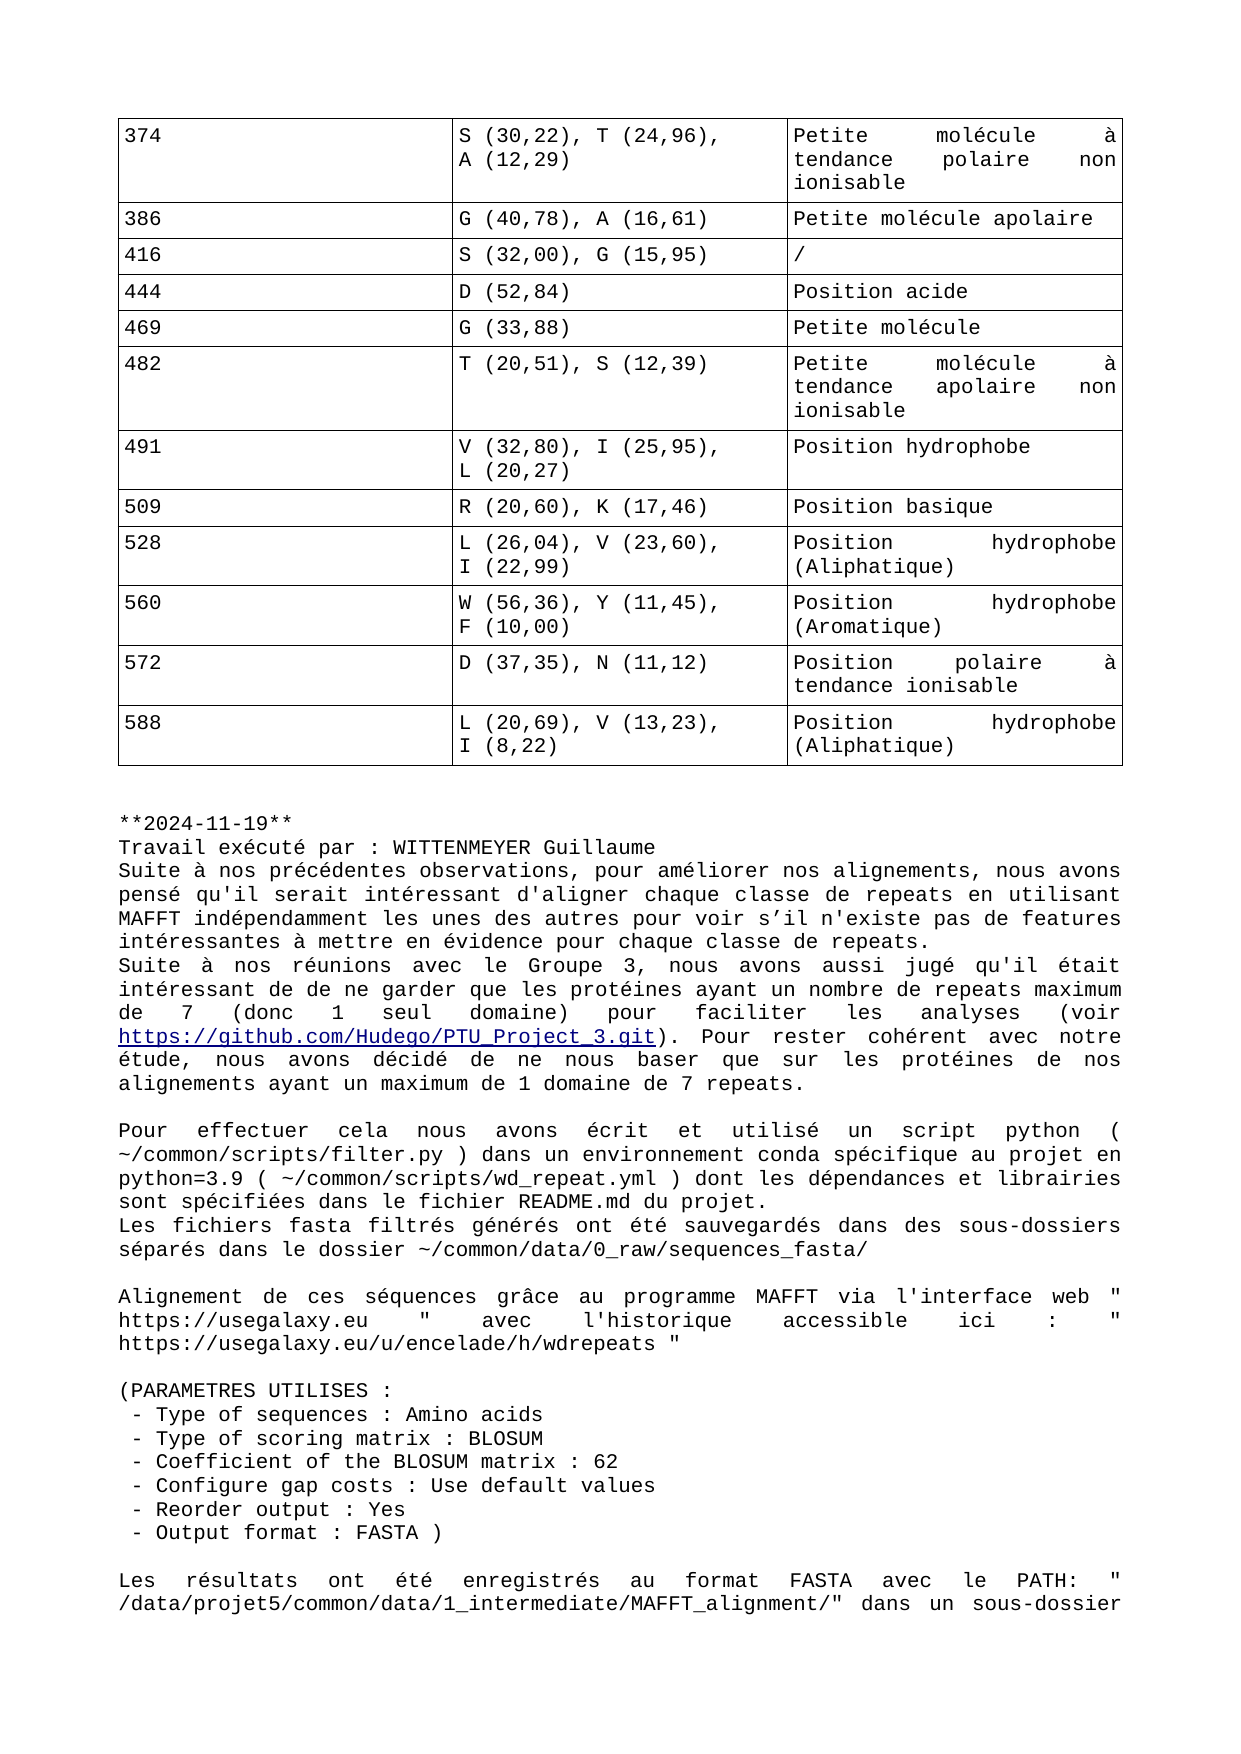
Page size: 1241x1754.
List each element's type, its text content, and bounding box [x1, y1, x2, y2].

table_cell 588 [119, 706, 452, 765]
text Alignement de ces séquences grâce au programme MAFFT via l'interface web " https://usegalaxy.eu " avec l'historique accessible ici : " https://usegalaxy.eu/u/encelade/h/wdrepeats " [118, 1286, 1122, 1357]
text (PARAMETRES UTILISES : [118, 1381, 1122, 1404]
table_cell S (30,22), T (24,96), A (12,29) [453, 119, 787, 202]
table_cell Position basique [788, 490, 1122, 526]
text Suite à nos réunions avec le Groupe 3, nous avons aussi jugé qu'il était intéressant de de ne garder que les protéines ayant un nombre de repeats maximum de 7 (donc 1 seul domaine) pour faciliter les analyses (voir https://github.com/Hudego/PTU_Project_3.git). Pour rester cohérent avec notre étude, nous avons décidé de ne nous baser que sur les protéines de nos alignements ayant un maximum de 1 domaine de 7 repeats. [118, 955, 1122, 1097]
table_cell / [788, 239, 1122, 274]
text - Type of scoring matrix : BLOSUM [118, 1428, 1122, 1451]
table_cell L (26,04), V (23,60), I (22,99) [453, 527, 787, 585]
table_cell 560 [119, 586, 452, 645]
table_cell Position hydrophobe (Aliphatique) [788, 706, 1122, 765]
table_cell Petite molécule à tendance apolaire non ionisable [788, 347, 1122, 429]
table_cell 528 [119, 527, 452, 585]
text - Output format : FASTA ) [118, 1522, 1122, 1546]
text **2024-11-19** [118, 813, 1122, 837]
table_cell 491 [119, 431, 452, 489]
table_cell S (32,00), G (15,95) [453, 239, 787, 274]
table_cell L (20,69), V (13,23), I (8,22) [453, 706, 787, 765]
table_cell T (20,51), S (12,39) [453, 347, 787, 429]
table_cell 444 [119, 275, 452, 310]
table_cell 469 [119, 311, 452, 346]
table_cell G (40,78), A (16,61) [453, 203, 787, 238]
text - Reorder output : Yes [118, 1499, 1122, 1522]
table_cell Petite molécule apolaire [788, 203, 1122, 238]
text - Coefficient of the BLOSUM matrix : 62 [118, 1451, 1122, 1475]
table_cell Position acide [788, 275, 1122, 310]
text - Type of sequences : Amino acids [118, 1404, 1122, 1428]
text Pour effectuer cela nous avons écrit et utilisé un script python ( ~/common/scripts/filter.py ) dans un environnement conda spécifique au projet en python=3.9 ( ~/common/scripts/wd_repeat.yml ) dont les dépendances et librairies sont spécifiées dans le fichier README.md du projet. [118, 1120, 1122, 1215]
table_cell 374 [119, 119, 452, 202]
table_cell R (20,60), K (17,46) [453, 490, 787, 526]
text Suite à nos précédentes observations, pour améliorer nos alignements, nous avons pensé qu'il serait intéressant d'aligner chaque classe de repeats en utilisant MAFFT indépendamment les unes des autres pour voir s’il n'existe pas de features intéressantes à mettre en évidence pour chaque classe de repeats. [118, 860, 1122, 955]
table_cell G (33,88) [453, 311, 787, 346]
table_cell 509 [119, 490, 452, 526]
table_cell V (32,80), I (25,95), L (20,27) [453, 431, 787, 489]
table_cell Position hydrophobe (Aromatique) [788, 586, 1122, 645]
table_cell W (56,36), Y (11,45), F (10,00) [453, 586, 787, 645]
text Travail exécuté par : WITTENMEYER Guillaume [118, 837, 1122, 860]
table_cell Petite molécule [788, 311, 1122, 346]
table_cell 386 [119, 203, 452, 238]
table_cell D (37,35), N (11,12) [453, 646, 787, 705]
table_cell 416 [119, 239, 452, 274]
table_cell 572 [119, 646, 452, 705]
table_cell Petite molécule à tendance polaire non ionisable [788, 119, 1122, 202]
table_cell D (52,84) [453, 275, 787, 310]
text Les résultats ont été enregistrés au format FASTA avec le PATH: " /data/projet5/common/data/1_intermediate/MAFFT_alignment/" dans un sous-dossier [118, 1570, 1122, 1617]
text Les fichiers fasta filtrés générés ont été sauvegardés dans des sous-dossiers séparés dans le dossier ~/common/data/0_raw/sequences_fasta/ [118, 1215, 1122, 1262]
text - Configure gap costs : Use default values [118, 1475, 1122, 1499]
table_cell 482 [119, 347, 452, 429]
table_cell Position polaire à tendance ionisable [788, 646, 1122, 705]
table_cell Position hydrophobe (Aliphatique) [788, 527, 1122, 585]
table_cell Position hydrophobe [788, 431, 1122, 489]
